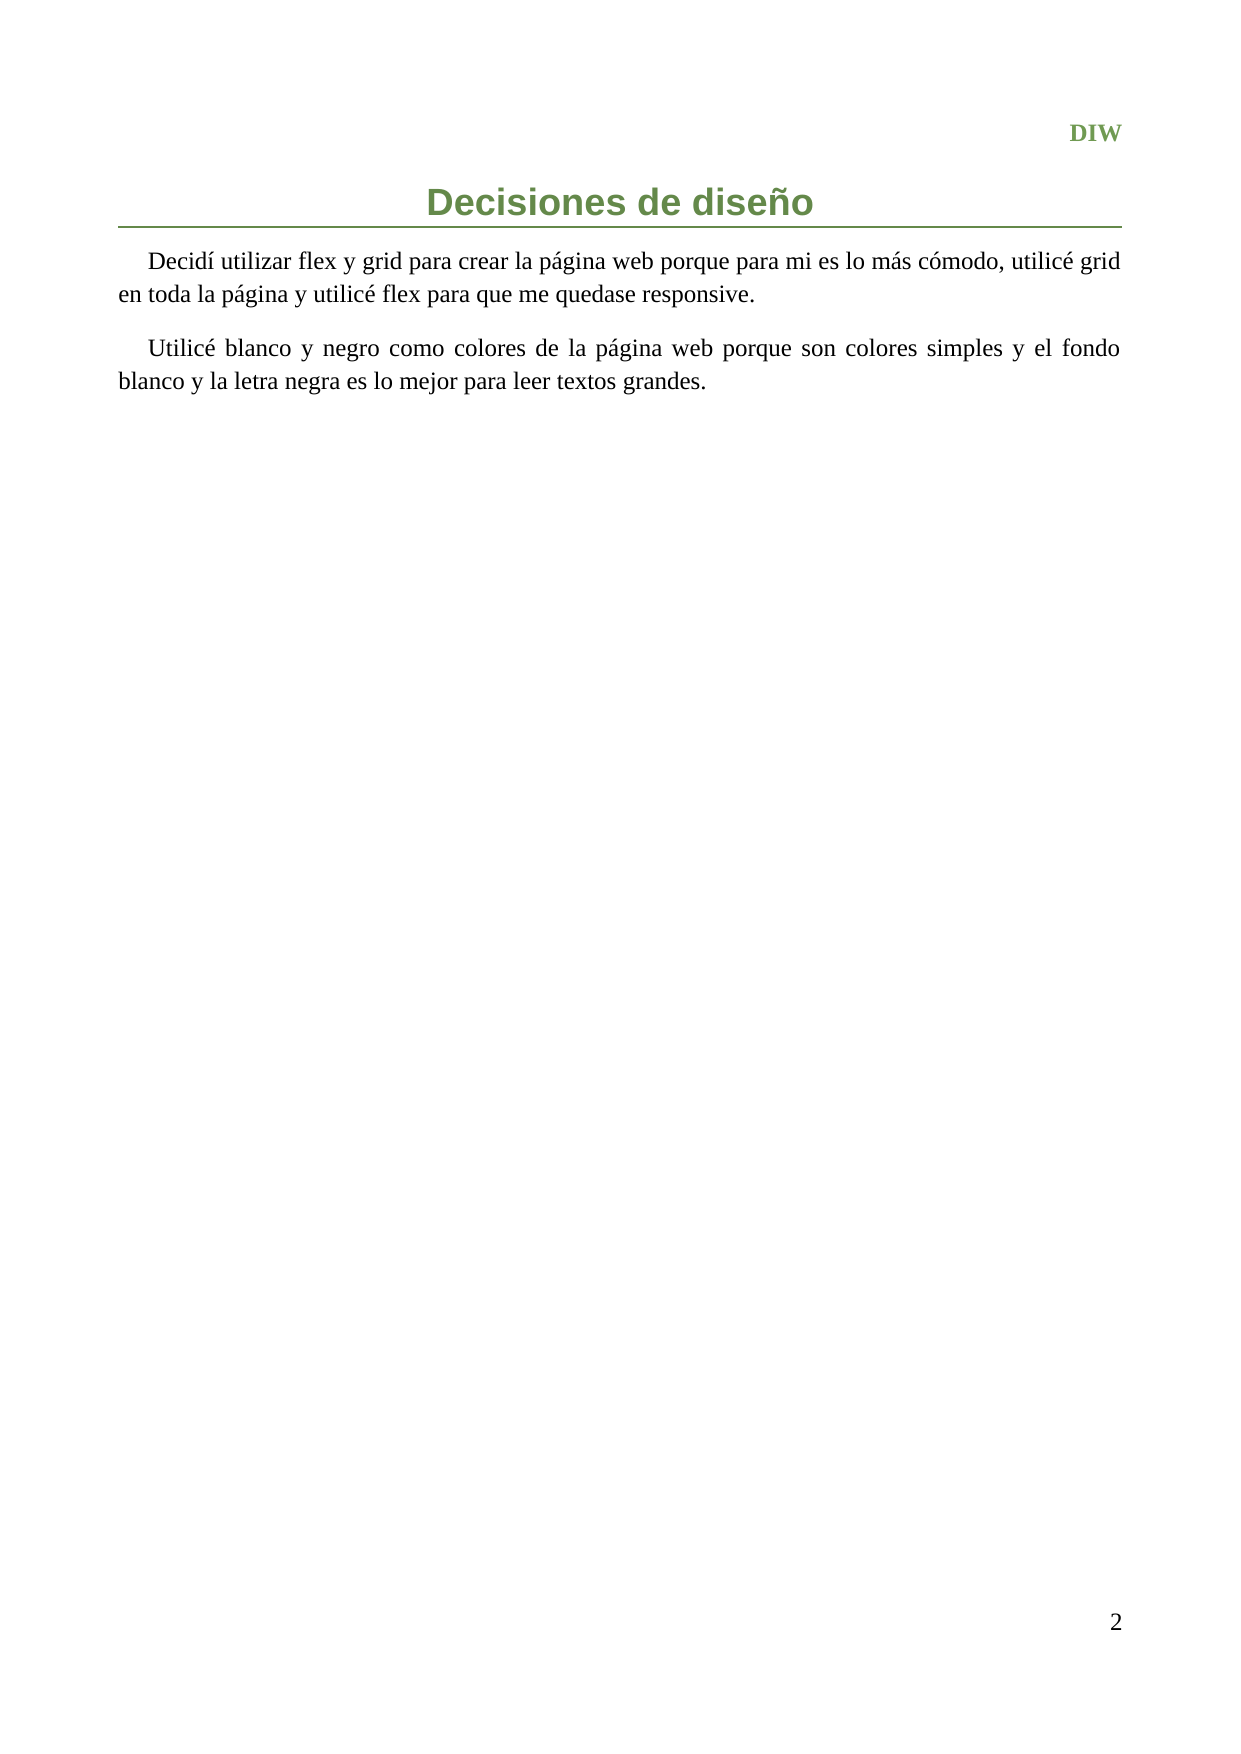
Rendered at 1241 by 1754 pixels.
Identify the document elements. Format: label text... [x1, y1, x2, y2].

text Utilicé blanco y negro como colores de la página web porque son colores simples y el fondo blanco y la letra negra es lo mejor para leer textos grandes. [118, 333, 1122, 395]
subtitle Decisiones de diseño [118, 176, 1122, 226]
text Decidí utilizar flex y grid para crear la página web porque para mi es lo más cómodo, utilicé grid en toda la página y utilicé flex para que me quedase responsive. [118, 246, 1122, 308]
